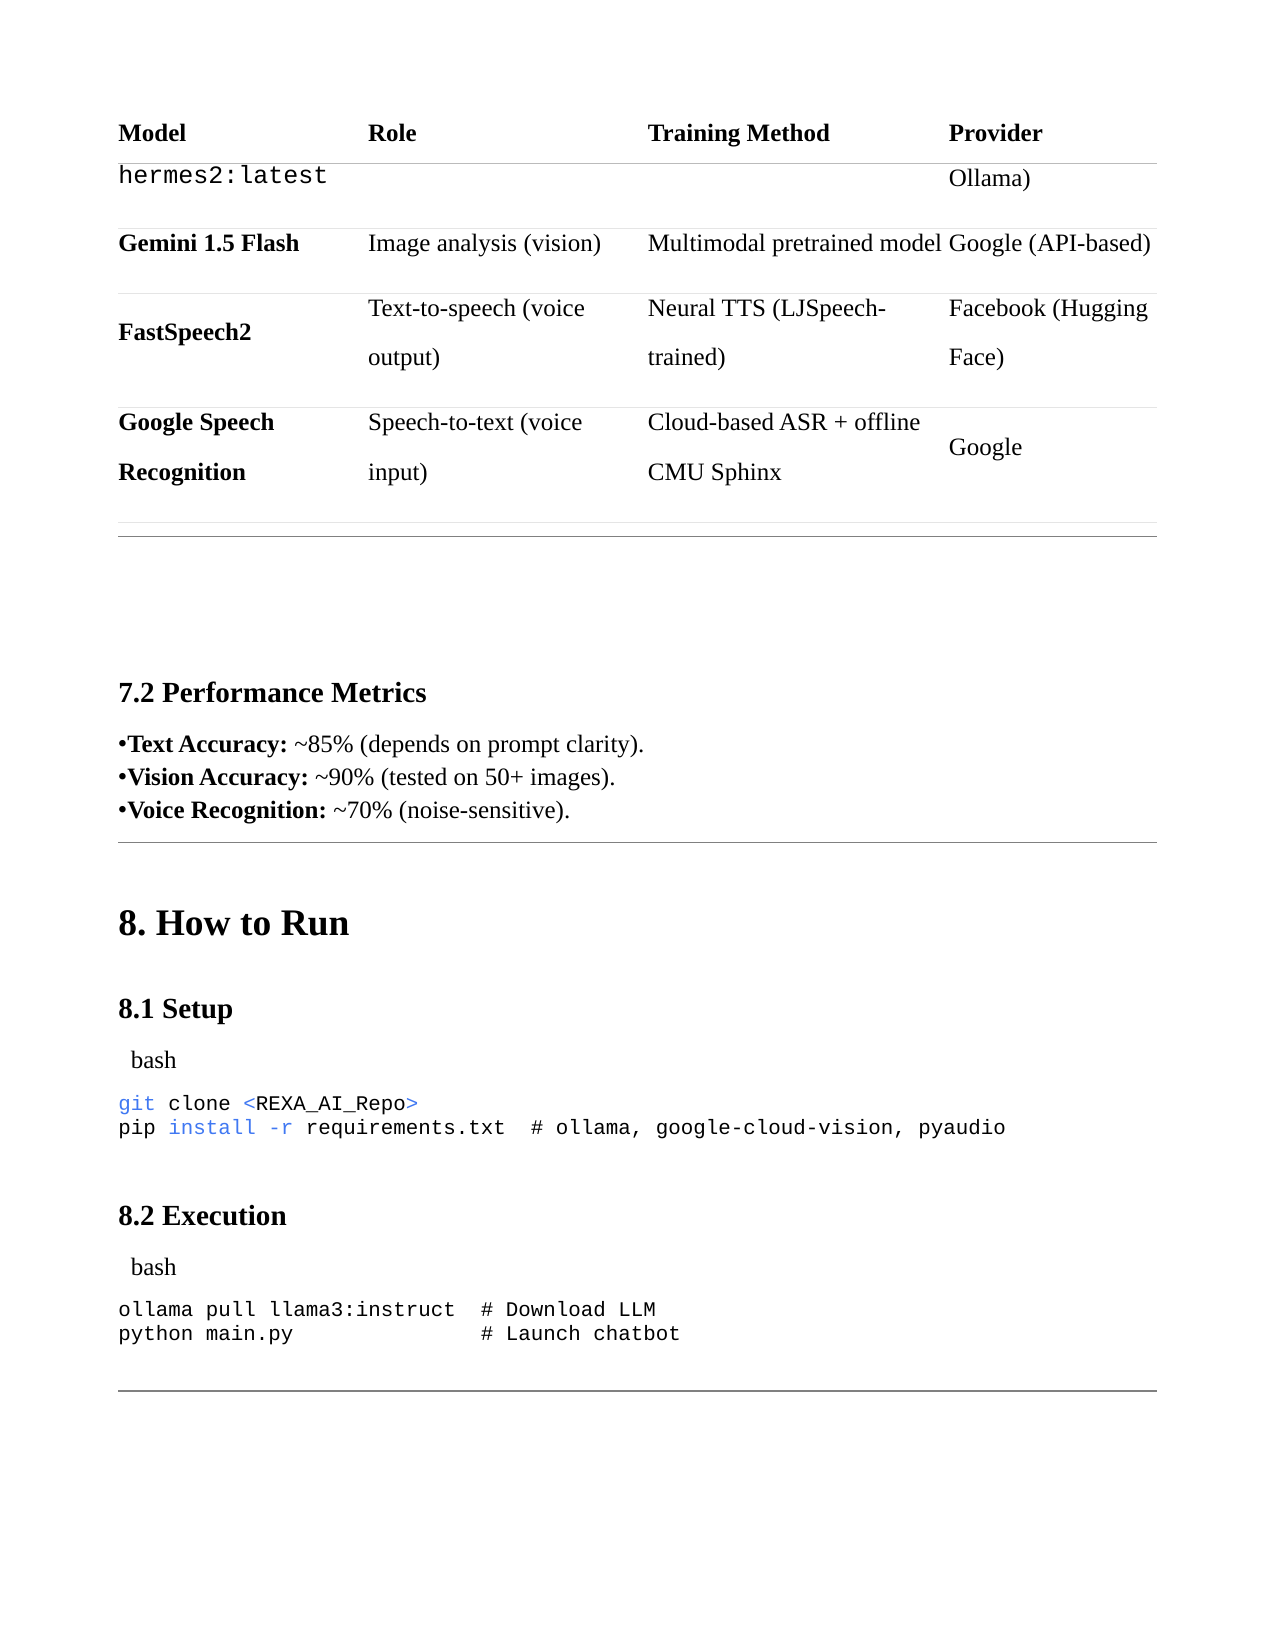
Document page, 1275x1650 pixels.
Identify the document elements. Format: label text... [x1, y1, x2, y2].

table_cell FastSpeech2 [118, 294, 368, 407]
subtitle 8. How to Run [118, 900, 1157, 943]
subtitle 8.1 Setup [118, 992, 1157, 1025]
table_cell Neural TTS (LJSpeech-trained) [648, 294, 949, 407]
text python main.py # Launch chatbot [118, 1323, 1157, 1347]
table_cell Multimodal pretrained model [648, 229, 949, 293]
text bash [131, 1252, 1157, 1281]
table_cell Google Speech Recognition [118, 408, 368, 522]
text bash [131, 1046, 1157, 1074]
table_cell Text-to-speech (voice output) [368, 294, 648, 407]
table_cell Cloud-based ASR + offline CMU Sphinx [648, 408, 949, 522]
text ollama pull llama3:instruct # Download LLM [118, 1299, 1157, 1323]
text pip install -r requirements.txt # ollama, google-cloud-vision, pyaudio [118, 1117, 1157, 1140]
subtitle 7.2 Performance Metrics [118, 675, 1157, 708]
list Vision Accuracy: ~90% (tested on 50+ images). [118, 762, 1157, 790]
table_cell Image analysis (vision) [368, 229, 648, 293]
table_cell Gemini 1.5 Flash [118, 229, 368, 293]
table_cell Fine-tuned on Hermes dataset [648, 164, 949, 228]
table_cell Facebook (Hugging Face) [949, 294, 1157, 407]
table_header Role [368, 118, 648, 162]
table_cell Nous Research (via Ollama) [949, 164, 1157, 228]
list Voice Recognition: ~70% (noise-sensitive). [118, 795, 1157, 823]
table_cell [368, 164, 648, 228]
table_header Training Method [648, 118, 949, 162]
table_cell Speech-to-text (voice input) [368, 408, 648, 522]
table_cell hermes2:latest [118, 164, 368, 228]
table_cell Google [949, 408, 1157, 522]
subtitle 8.2 Execution [118, 1198, 1157, 1232]
table_header Model [118, 118, 368, 162]
text git clone <REXA_AI_Repo> [118, 1093, 1157, 1117]
list Text Accuracy: ~85% (depends on prompt clarity). [118, 729, 1157, 757]
table_cell Google (API-based) [949, 229, 1157, 293]
table_header Provider [949, 118, 1157, 162]
